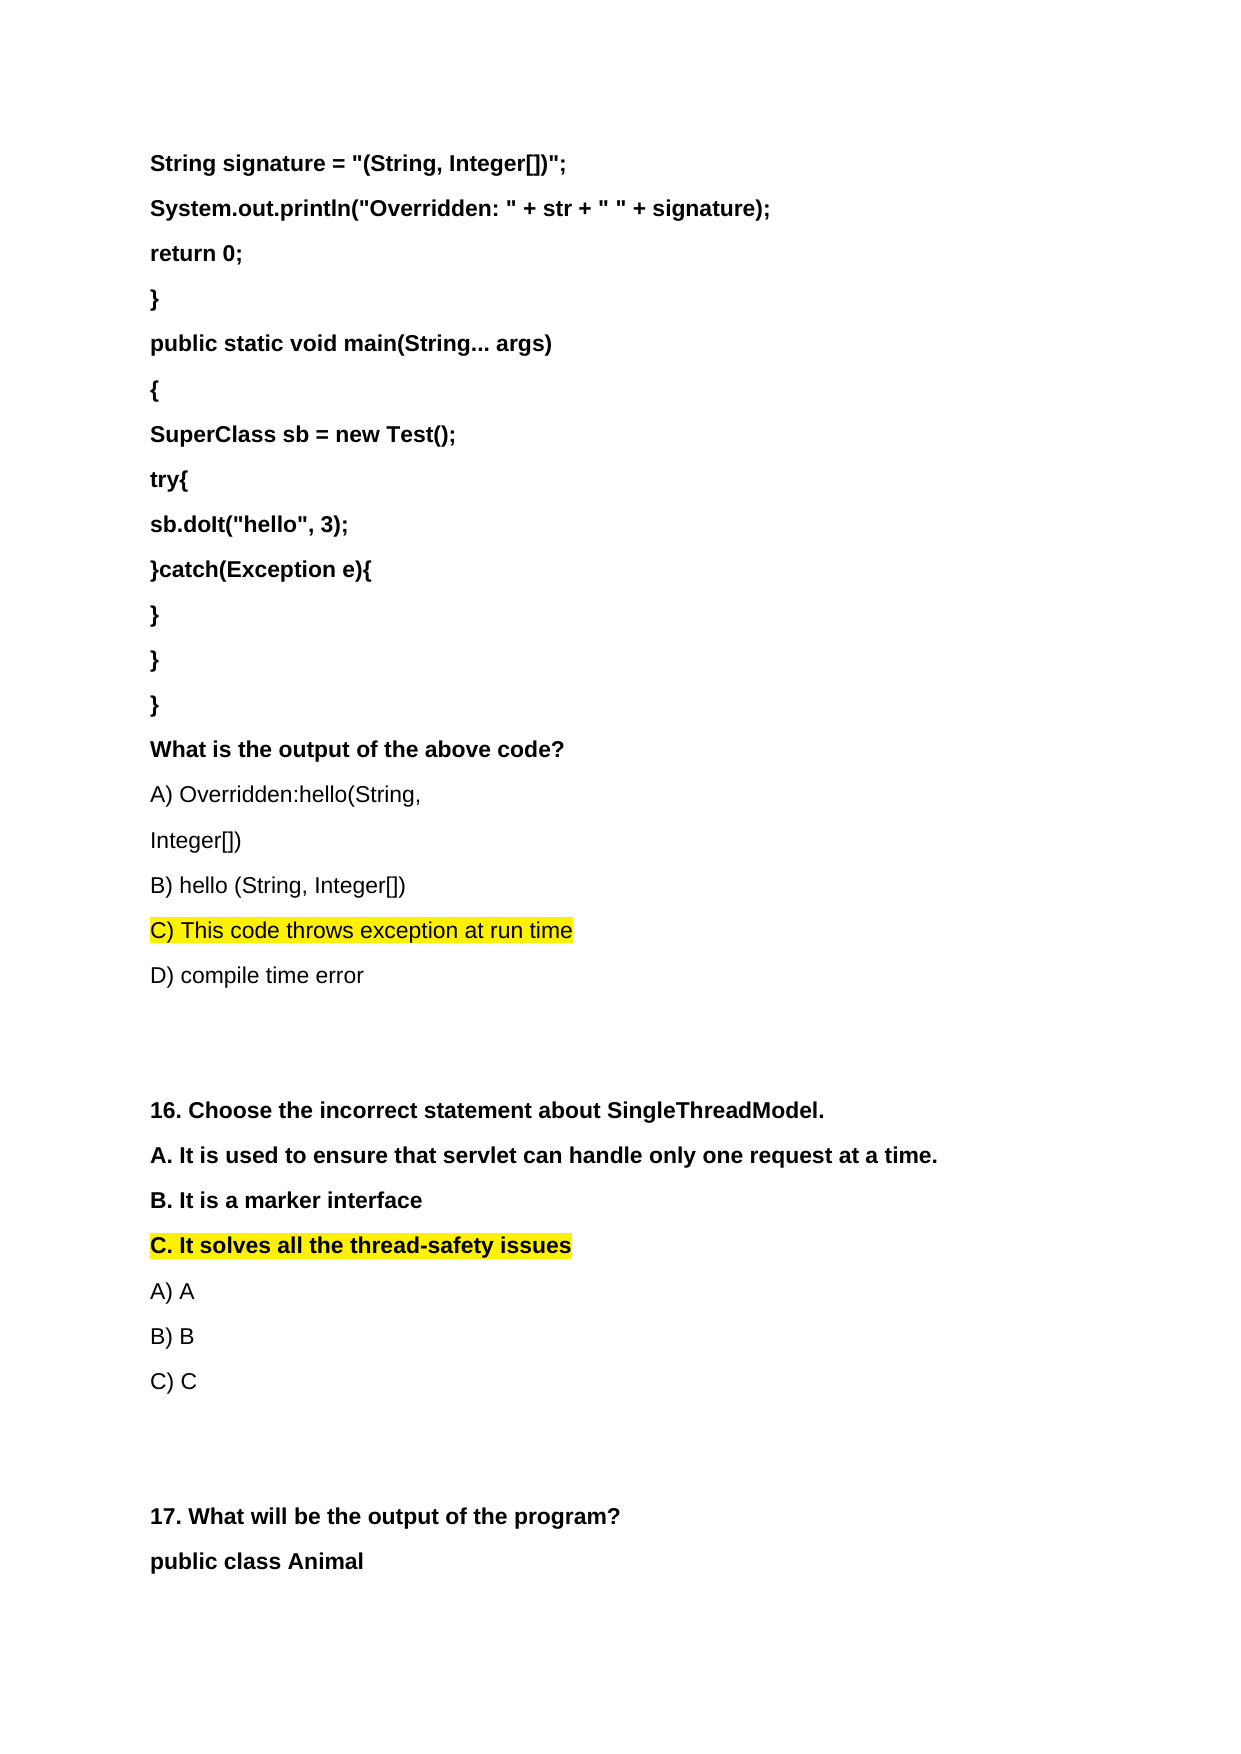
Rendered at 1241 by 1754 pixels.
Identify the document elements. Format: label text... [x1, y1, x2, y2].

text B) hello (String, Integer[]) [150, 872, 1090, 898]
text { [150, 376, 1090, 402]
text public class Animal [150, 1548, 1090, 1574]
text } [150, 646, 1090, 672]
text C) C [150, 1368, 1090, 1394]
text C) This code throws exception at run time [150, 917, 1090, 943]
text D) compile time error [150, 962, 1090, 988]
text 17. What will be the output of the program? [150, 1503, 1090, 1529]
text C. It solves all the thread-safety issues [150, 1232, 1090, 1259]
text Integer[]) [150, 827, 1090, 853]
text SuperClass sb = new Test(); [150, 421, 1090, 447]
text String signature = "(String, Integer[])"; [150, 150, 1090, 176]
text What is the output of the above code? [150, 736, 1090, 763]
text A. It is used to ensure that servlet can handle only one request at a time. [150, 1142, 1090, 1169]
text A) Overridden:hello(String, [150, 781, 1090, 808]
text A) A [150, 1278, 1090, 1304]
text B) B [150, 1323, 1090, 1349]
text }catch(Exception e){ [150, 556, 1090, 582]
text try{ [150, 466, 1090, 492]
text return 0; [150, 240, 1090, 267]
text } [150, 601, 1090, 627]
text System.out.println("Overridden: " + str + " " + signature); [150, 195, 1090, 221]
text sb.doIt("hello", 3); [150, 511, 1090, 537]
text B. It is a marker interface [150, 1187, 1090, 1214]
text } [150, 285, 1090, 312]
text public static void main(String... args) [150, 330, 1090, 357]
text } [150, 691, 1090, 718]
text 16. Choose the incorrect statement about SingleThreadModel. [150, 1097, 1090, 1123]
